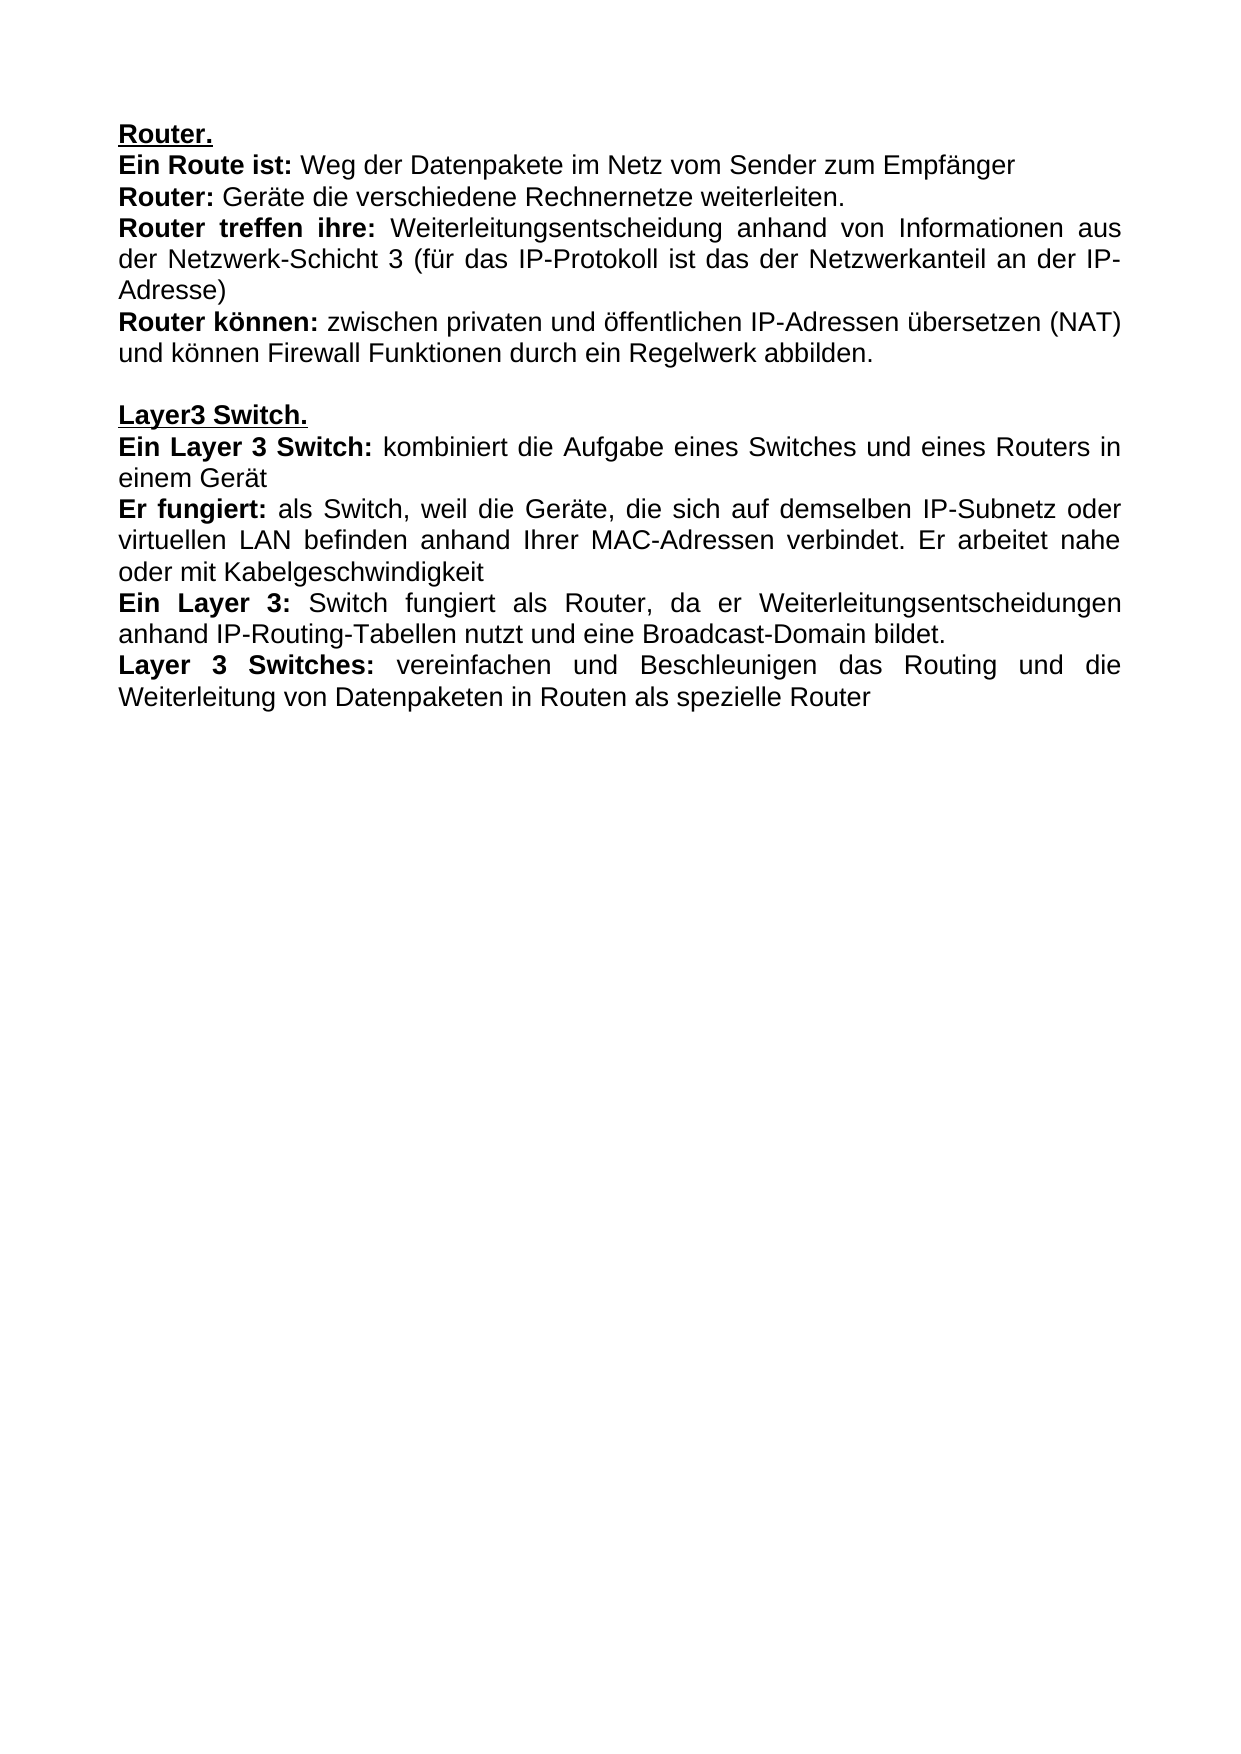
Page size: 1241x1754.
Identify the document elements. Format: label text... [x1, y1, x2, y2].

text Layer 3 Switches: vereinfachen und Beschleunigen das Routing und die Weiterleitung von Datenpaketen in Routen als spezielle Router [118, 649, 1122, 712]
text Ein Layer 3: Switch fungiert als Router, da er Weiterleitungsentscheidungen anhand IP-Routing-Tabellen nutzt und eine Broadcast-Domain bildet. [118, 587, 1122, 649]
text Layer3 Switch. [118, 399, 1122, 431]
text Er fungiert: als Switch, weil die Geräte, die sich auf demselben IP-Subnetz oder virtuellen LAN befinden anhand Ihrer MAC-Adressen verbindet. Er arbeitet nahe oder mit Kabelgeschwindigkeit [118, 493, 1122, 587]
text Router. [118, 118, 1122, 149]
text Router: Geräte die verschiedene Rechnernetze weiterleiten. [118, 181, 1122, 212]
text Ein Route ist: Weg der Datenpakete im Netz vom Sender zum Empfänger [118, 149, 1122, 181]
text Router treffen ihre: Weiterleitungsentscheidung anhand von Informationen aus der Netzwerk-Schicht 3 (für das IP-Protokoll ist das der Netzwerkanteil an der IP-Adresse) [118, 212, 1122, 306]
text Router können: zwischen privaten und öffentlichen IP-Adressen übersetzen (NAT) und können Firewall Funktionen durch ein Regelwerk abbilden. [118, 306, 1122, 368]
text Ein Layer 3 Switch: kombiniert die Aufgabe eines Switches und eines Routers in einem Gerät [118, 431, 1122, 493]
